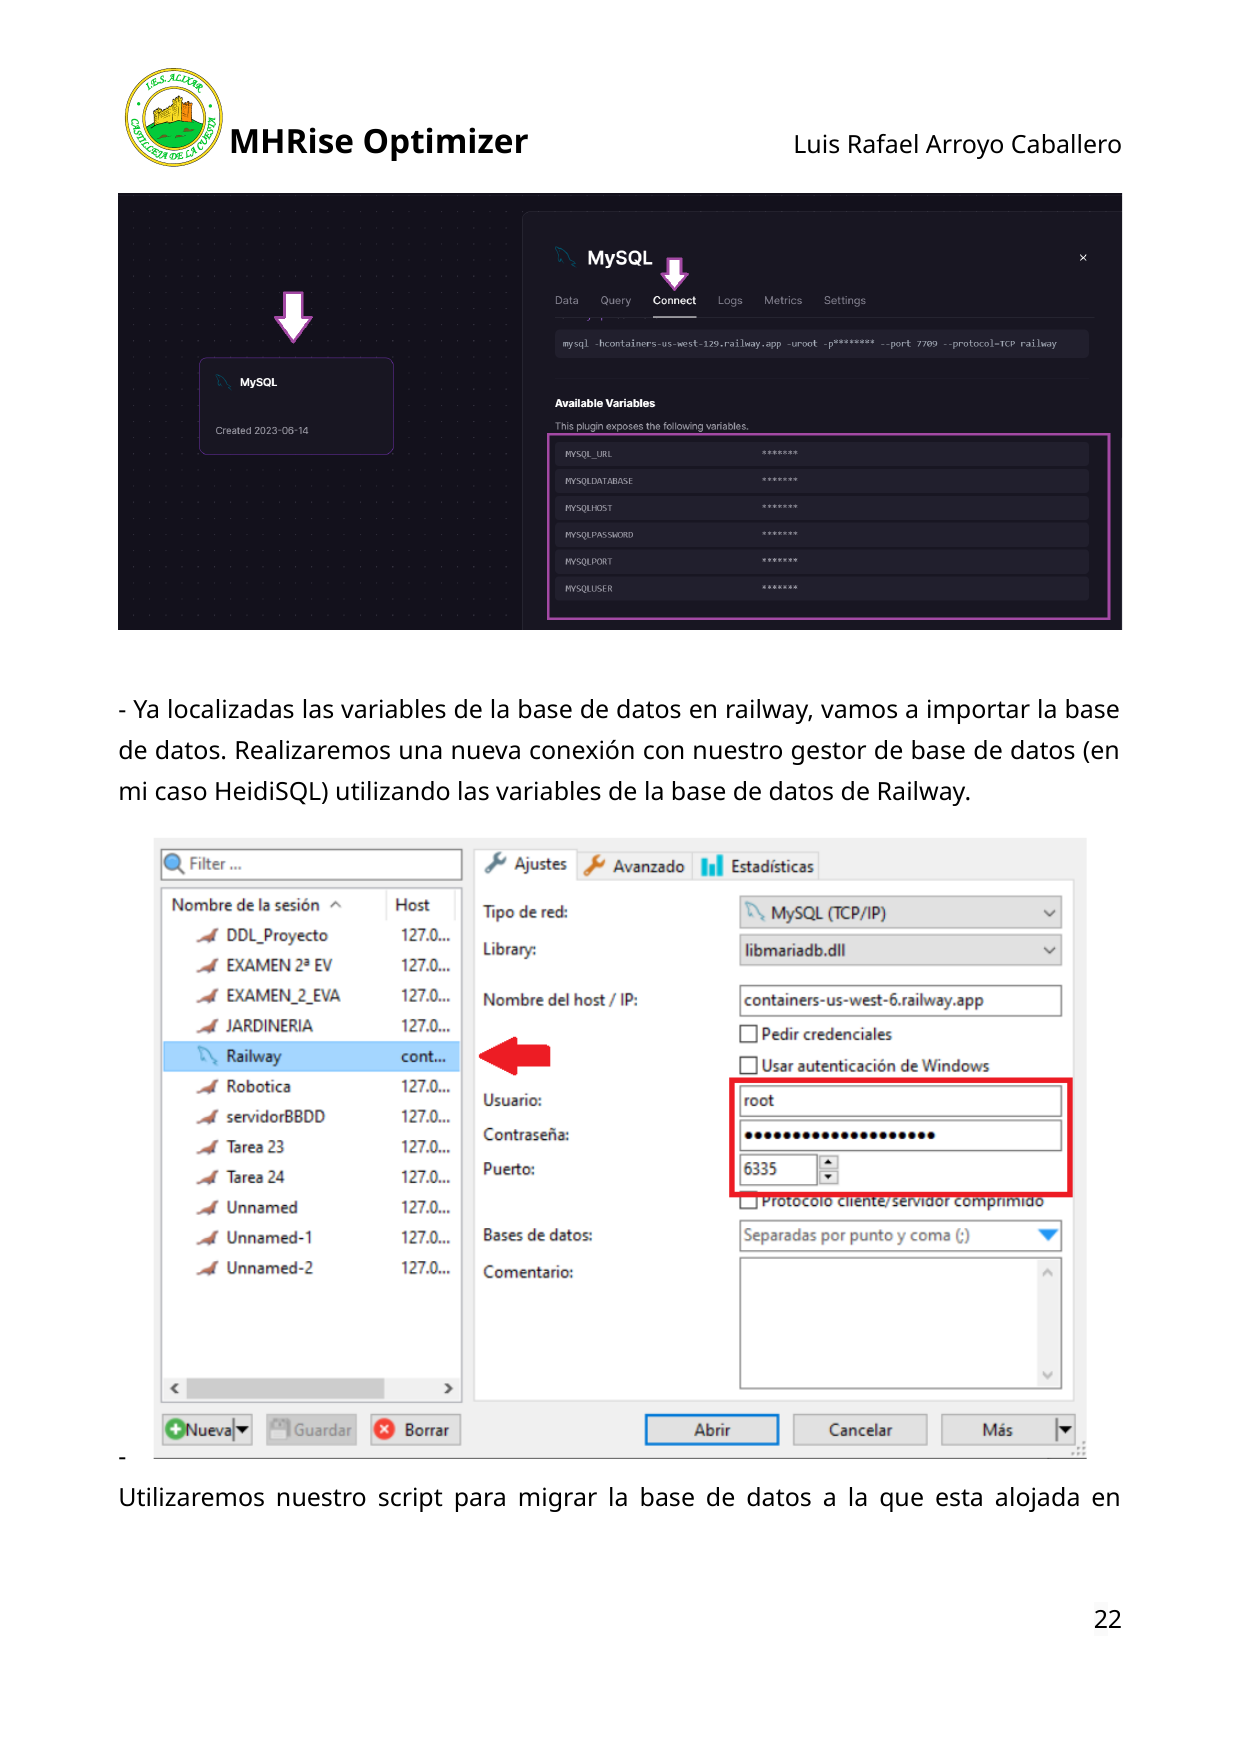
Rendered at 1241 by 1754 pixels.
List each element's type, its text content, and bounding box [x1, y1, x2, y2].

picture [118, 61, 229, 174]
picture [153, 828, 1087, 1459]
text - Utilizaremos nuestro script para migrar la base de datos a la que esta alojada en [118, 1439, 1122, 1513]
picture [118, 193, 1123, 630]
text - Ya localizadas las variables de la base de datos en railway, vamos a importar la base de datos. Realizaremos una nueva conexión con nuestro gestor de base de datos (en mi caso HeidiSQL) utilizando las variables de la base de datos de Railway. [118, 692, 1122, 807]
